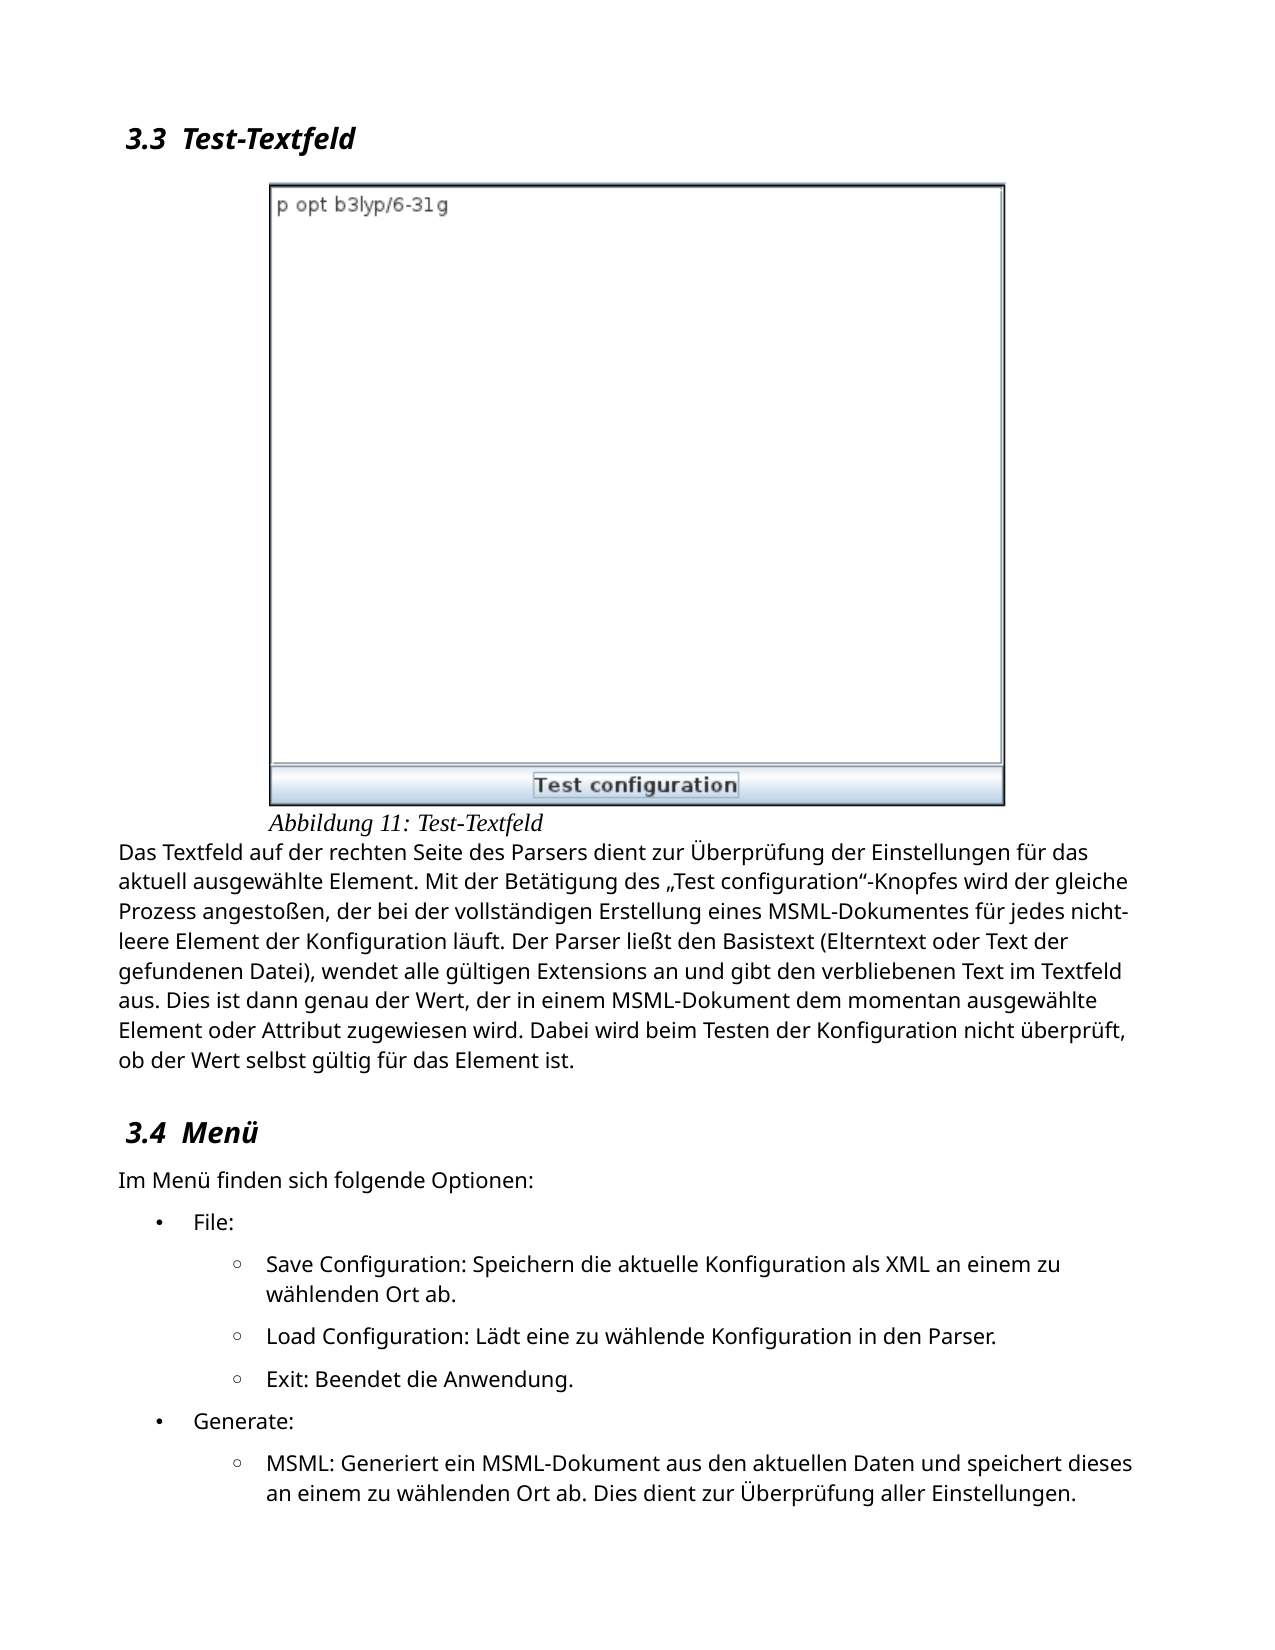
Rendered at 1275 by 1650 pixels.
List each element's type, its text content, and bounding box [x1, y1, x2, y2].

text Im Menü finden sich folgende Optionen: [118, 1164, 1157, 1194]
text Abbildung 11: Test-Textfeld [269, 808, 1006, 837]
list Load Configuration: Lädt eine zu wählende Konfiguration in den Parser. [228, 1321, 1157, 1351]
list Generate: [156, 1406, 1157, 1436]
picture [269, 182, 1007, 808]
list File: [156, 1207, 1157, 1237]
list Save Configuration: Speichern die aktuelle Konfiguration als XML an einem zu wählenden Ort ab. [228, 1249, 1157, 1309]
subtitle Test-Textfeld [118, 118, 1157, 158]
list Exit: Beendet die Anwendung. [228, 1363, 1157, 1393]
subtitle Menü [118, 1112, 1157, 1152]
list MSML: Generiert ein MSML-Dokument aus den aktuellen Daten und speichert dieses an einem zu wählenden Ort ab. Dies dient zur Überprüfung aller Einstellungen. [228, 1448, 1157, 1508]
text Das Textfeld auf der rechten Seite des Parsers dient zur Überprüfung der Einstellungen für das aktuell ausgewählte Element. Mit der Betätigung des „Test configuration“-Knopfes wird der gleiche Prozess angestoßen, der bei der vollständigen Erstellung eines MSML-Dokumentes für jedes nicht-leere Element der Konfiguration läuft. Der Parser ließt den Basistext (Elterntext oder Text der gefundenen Datei), wendet alle gültigen Extensions an und gibt den verbliebenen Text im Textfeld aus. Dies ist dann genau der Wert, der in einem MSML-Dokument dem momentan ausgewählte Element oder Attribut zugewiesen wird. Dabei wird beim Testen der Konfiguration nicht überprüft, ob der Wert selbst gültig für das Element ist. [118, 170, 1157, 1075]
